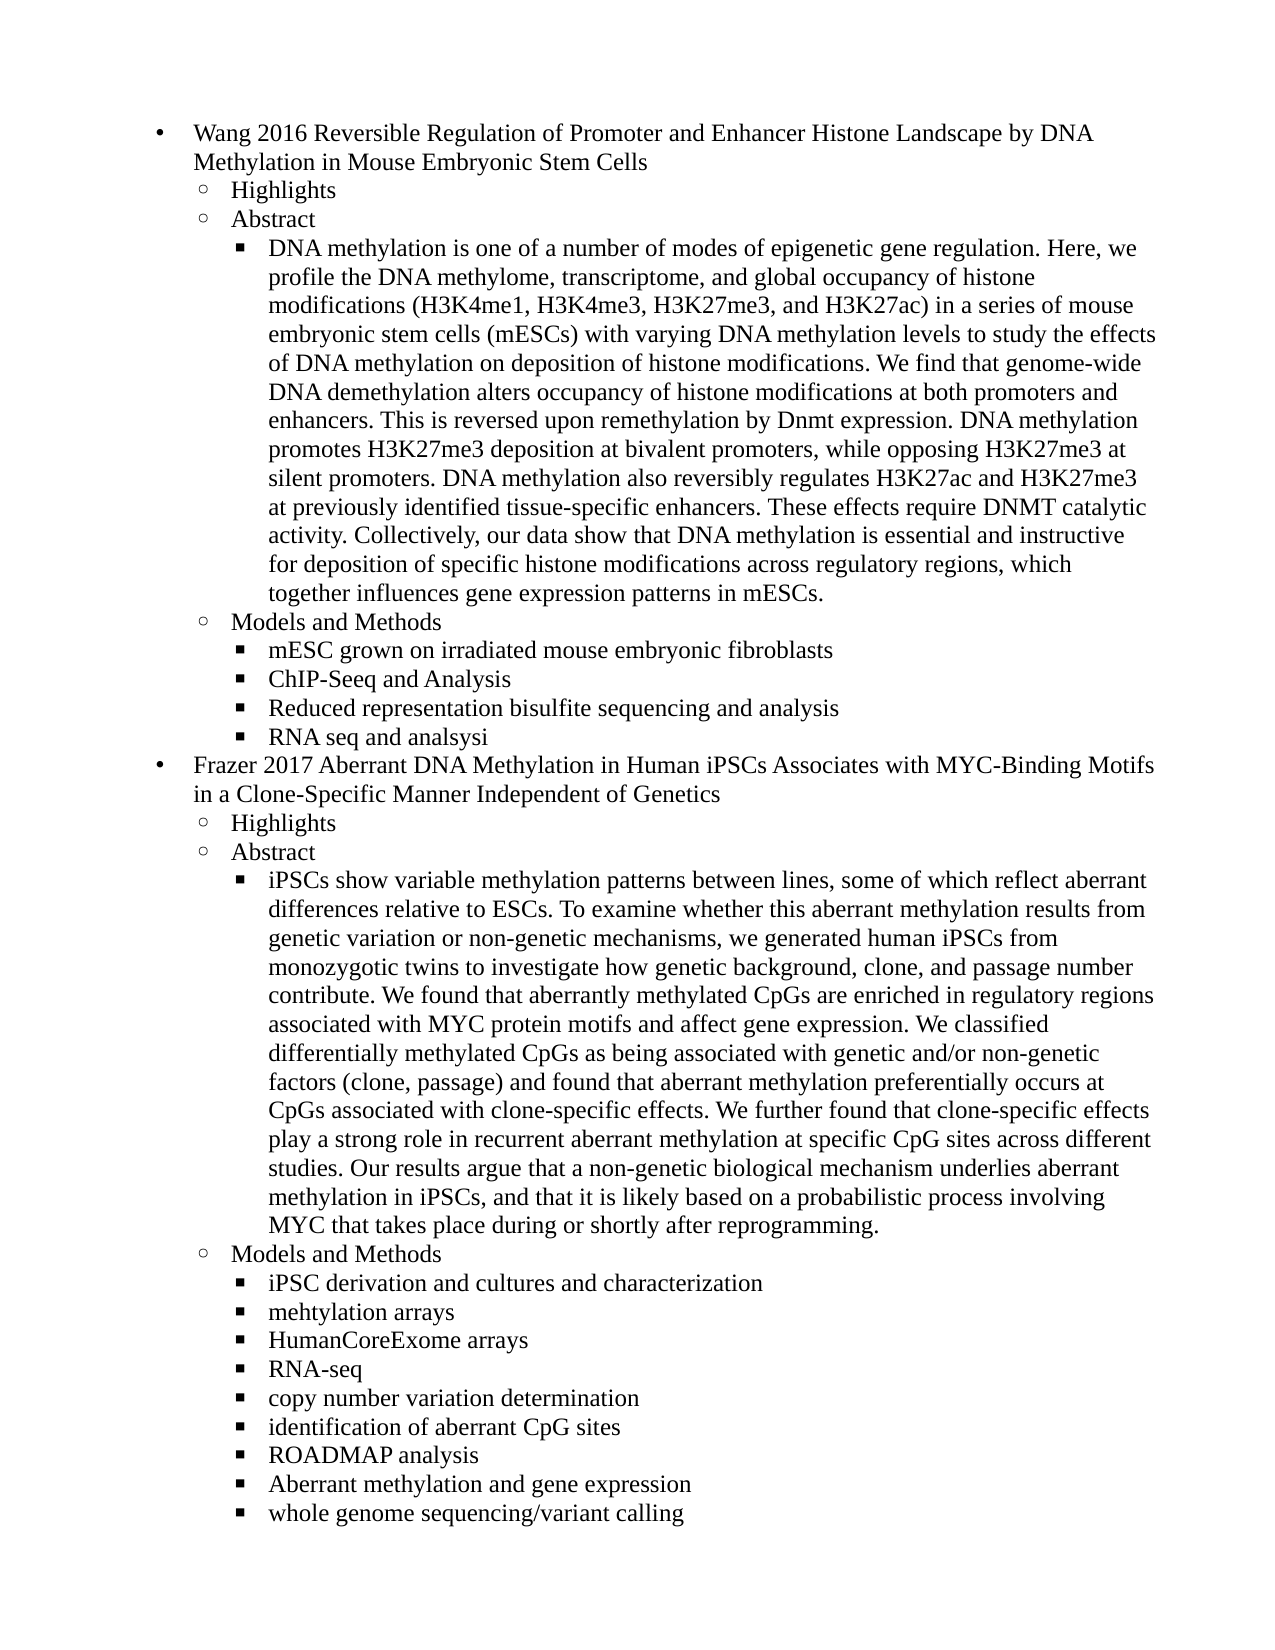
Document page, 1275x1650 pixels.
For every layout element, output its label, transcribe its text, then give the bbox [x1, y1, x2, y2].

list HumanCoreExome arrays [231, 1326, 1157, 1354]
list Highlights [193, 176, 1157, 204]
list ROADMAP analysis [231, 1441, 1157, 1469]
list RNA seq and analsysi [231, 722, 1157, 751]
list iPSC derivation and cultures and characterization [231, 1268, 1157, 1297]
list DNA methylation is one of a number of modes of epigenetic gene regulation. Here, we profile the DNA methylome, transcriptome, and global occupancy of histone modifications (H3K4me1, H3K4me3, H3K27me3, and H3K27ac) in a series of mouse embryonic stem cells (mESCs) with varying DNA methylation levels to study the effects of DNA methylation on deposition of histone modifications. We find that genome-wide DNA demethylation alters occupancy of histone modifications at both promoters and enhancers. This is reversed upon remethylation by Dnmt expression. DNA methylation promotes H3K27me3 deposition at bivalent promoters, while opposing H3K27me3 at silent promoters. DNA methylation also reversibly regulates H3K27ac and H3K27me3 at previously identified tissue-specific enhancers. These effects require DNMT catalytic activity. Collectively, our data show that DNA methylation is essential and instructive for deposition of specific histone modifications across regulatory regions, which together influences gene expression patterns in mESCs. [231, 233, 1157, 607]
list Abstract [193, 204, 1157, 233]
list whole genome sequencing/variant calling [231, 1498, 1157, 1527]
list Abstract [193, 837, 1157, 866]
list Frazer 2017 Aberrant DNA Methylation in Human iPSCs Associates with MYC-Binding Motifs in a Clone-Specific Manner Independent of Genetics [156, 751, 1157, 808]
list Wang 2016 Reversible Regulation of Promoter and Enhancer Histone Landscape by DNA Methylation in Mouse Embryonic Stem Cells [156, 118, 1157, 176]
list Models and Methods [193, 607, 1157, 636]
list mESC grown on irradiated mouse embryonic fibroblasts [231, 636, 1157, 664]
list iPSCs show variable methylation patterns between lines, some of which reflect aberrant differences relative to ESCs. To examine whether this aberrant methylation results from genetic variation or non-genetic mechanisms, we generated human iPSCs from monozygotic twins to investigate how genetic background, clone, and passage number contribute. We found that aberrantly methylated CpGs are enriched in regulatory regions associated with MYC protein motifs and affect gene expression. We classified differentially methylated CpGs as being associated with genetic and/or non-genetic factors (clone, passage) and found that aberrant methylation preferentially occurs at CpGs associated with clone-specific effects. We further found that clone-specific effects play a strong role in recurrent aberrant methylation at specific CpG sites across different studies. Our results argue that a non-genetic biological mechanism underlies aberrant methylation in iPSCs, and that it is likely based on a probabilistic process involving MYC that takes place during or shortly after reprogramming. [231, 866, 1157, 1239]
list Aberrant methylation and gene expression [231, 1469, 1157, 1498]
list Reduced representation bisulfite sequencing and analysis [231, 693, 1157, 722]
list Highlights [193, 808, 1157, 837]
list Models and Methods [193, 1239, 1157, 1268]
list ChIP-Seeq and Analysis [231, 664, 1157, 693]
list identification of aberrant CpG sites [231, 1412, 1157, 1441]
list RNA-seq [231, 1354, 1157, 1383]
list mehtylation arrays [231, 1297, 1157, 1326]
list copy number variation determination [231, 1383, 1157, 1412]
